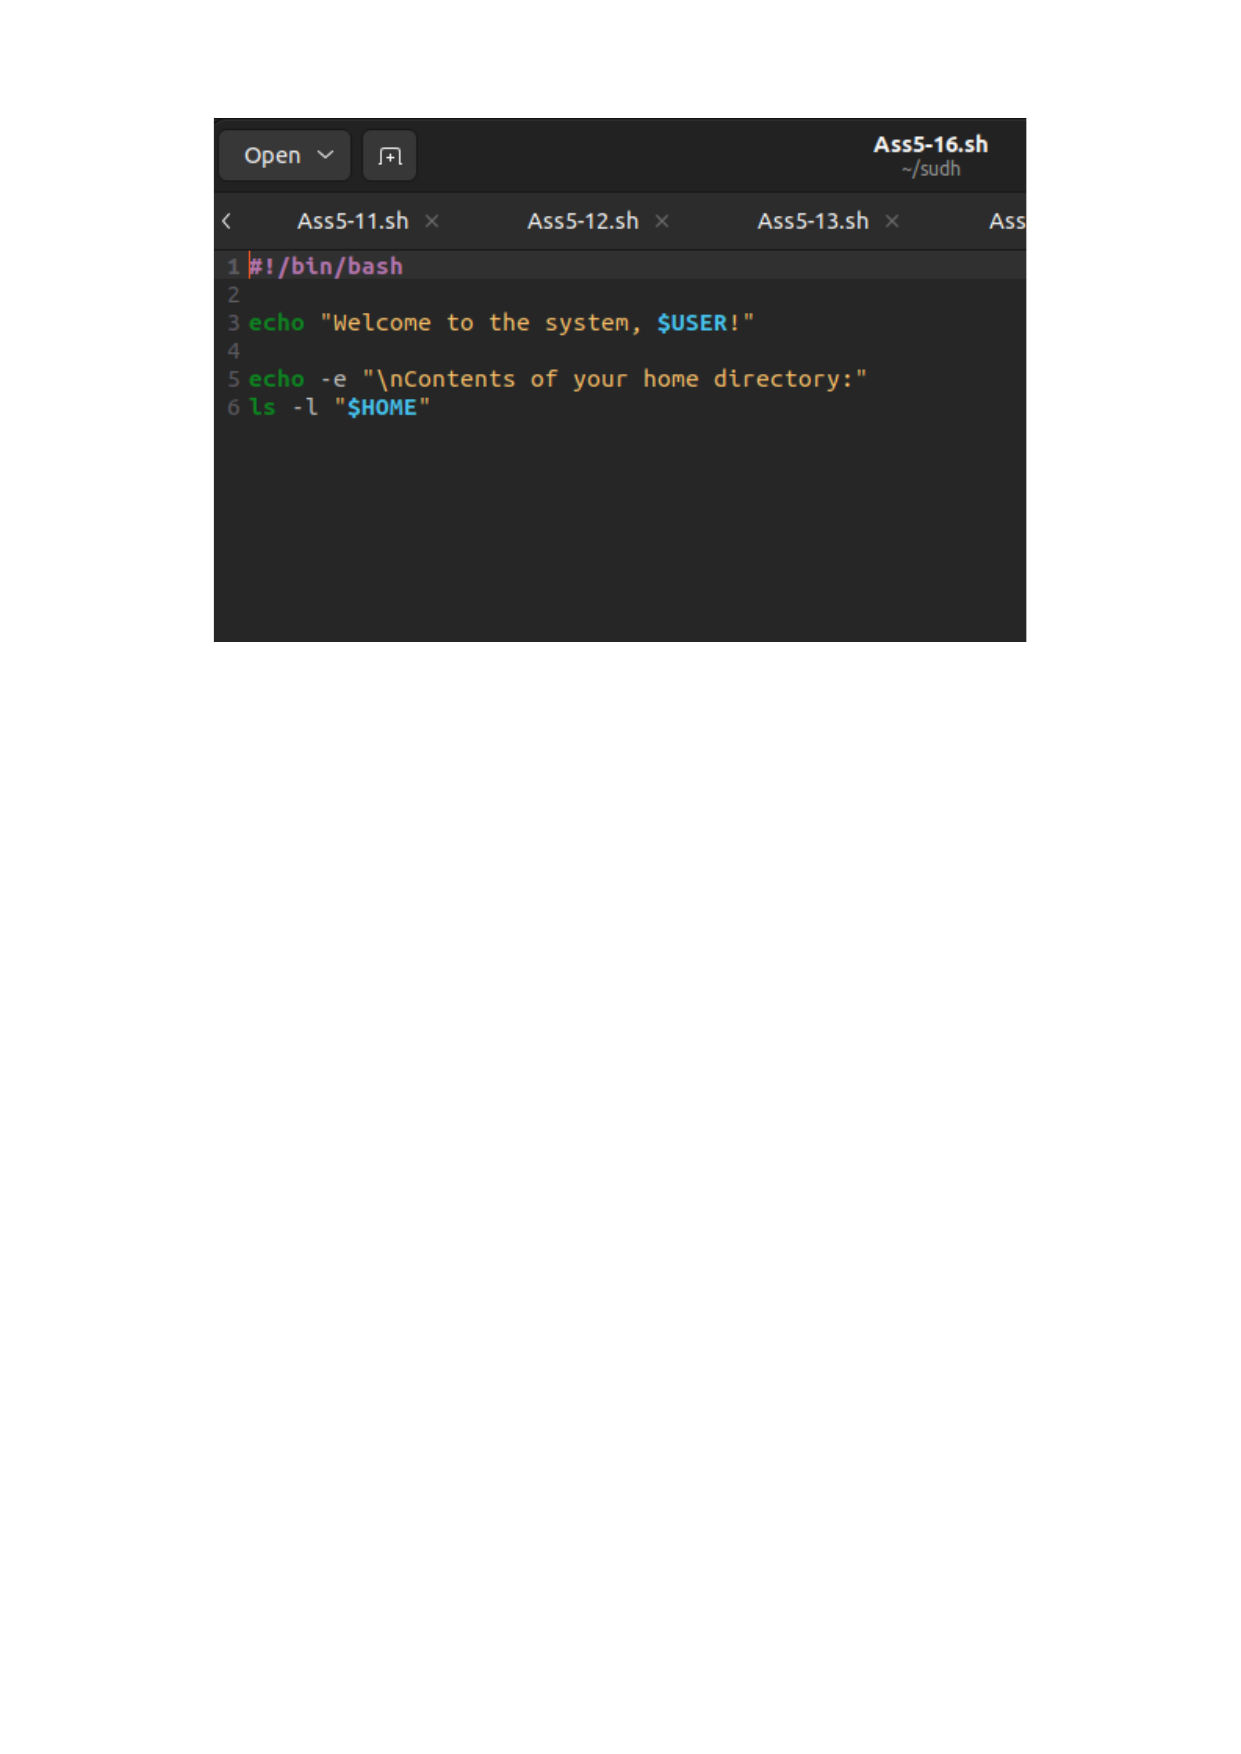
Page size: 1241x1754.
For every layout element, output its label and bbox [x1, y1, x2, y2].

picture [213, 118, 1027, 642]
